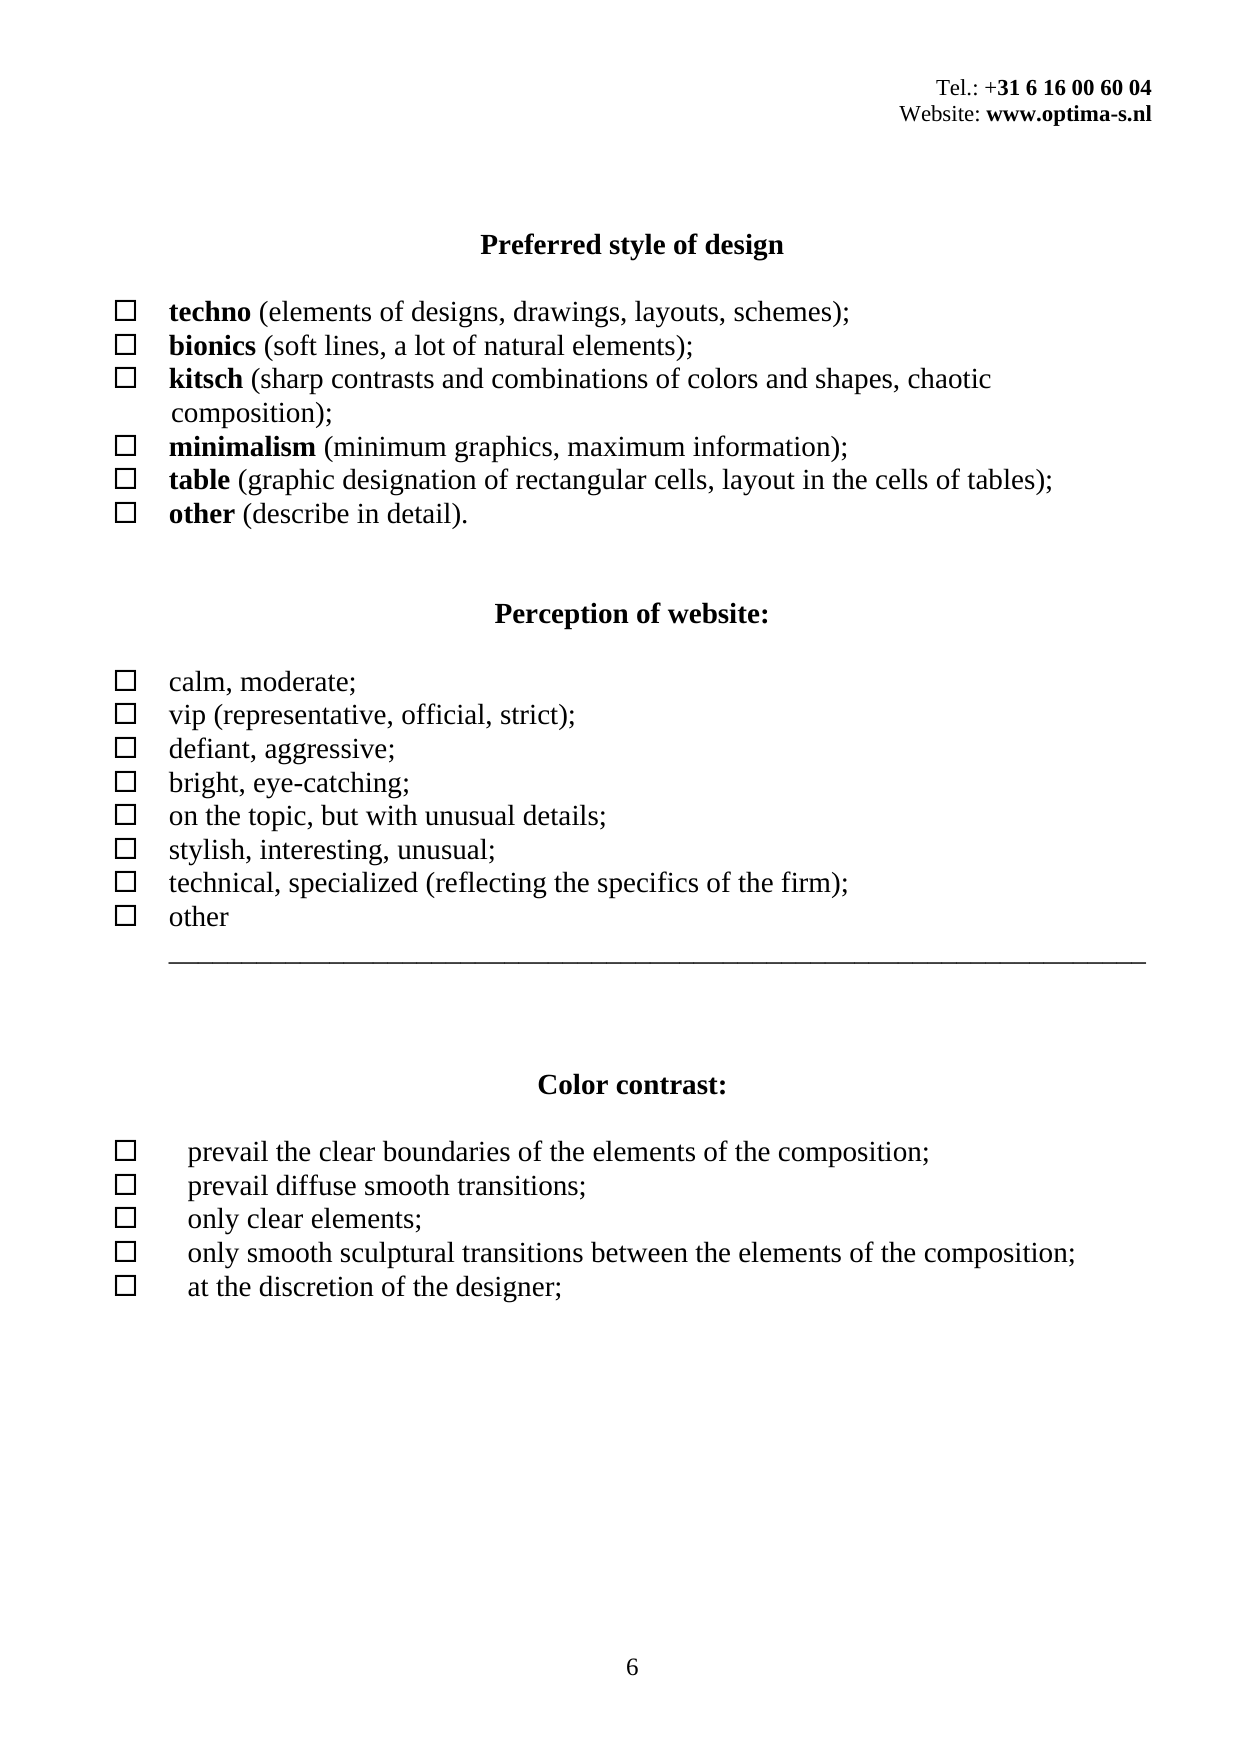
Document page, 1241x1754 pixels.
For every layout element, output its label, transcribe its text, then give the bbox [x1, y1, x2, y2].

list other ___________________________________________________________________ [112, 899, 1152, 966]
text Color contrast: [112, 1067, 1152, 1101]
list bright, eye-catching; [112, 765, 1152, 798]
list prevail diffuse smooth transitions; [112, 1168, 1152, 1201]
text Preferred style of design [112, 227, 1152, 261]
text Perception of website: [112, 597, 1152, 630]
list on the topic, but with unusual details; [112, 798, 1152, 832]
list prevail the clear boundaries of the elements of the composition; [112, 1134, 1152, 1168]
list composition); [112, 395, 1152, 429]
list technical, specialized (reflecting the specifics of the firm); [112, 866, 1152, 899]
list bionics (soft lines, a lot of natural elements); [112, 328, 1152, 361]
list techno (elements of designs, drawings, layouts, schemes); [112, 294, 1152, 328]
list at the discretion of the designer; [112, 1269, 1152, 1302]
list defiant, aggressive; [112, 731, 1152, 765]
list vip (representative, official, strict); [112, 697, 1152, 731]
list stylish, interesting, unusual; [112, 832, 1152, 866]
list only clear elements; [112, 1201, 1152, 1235]
list calm, moderate; [112, 664, 1152, 697]
list other (describe in detail). [112, 496, 1152, 529]
list kitsch (sharp contrasts and combinations of colors and shapes, chaotic [112, 361, 1152, 395]
list table (graphic designation of rectangular cells, layout in the cells of tables); [112, 462, 1152, 496]
list only smooth sculptural transitions between the elements of the composition; [112, 1235, 1152, 1269]
list minimalism (minimum graphics, maximum information); [112, 429, 1152, 462]
